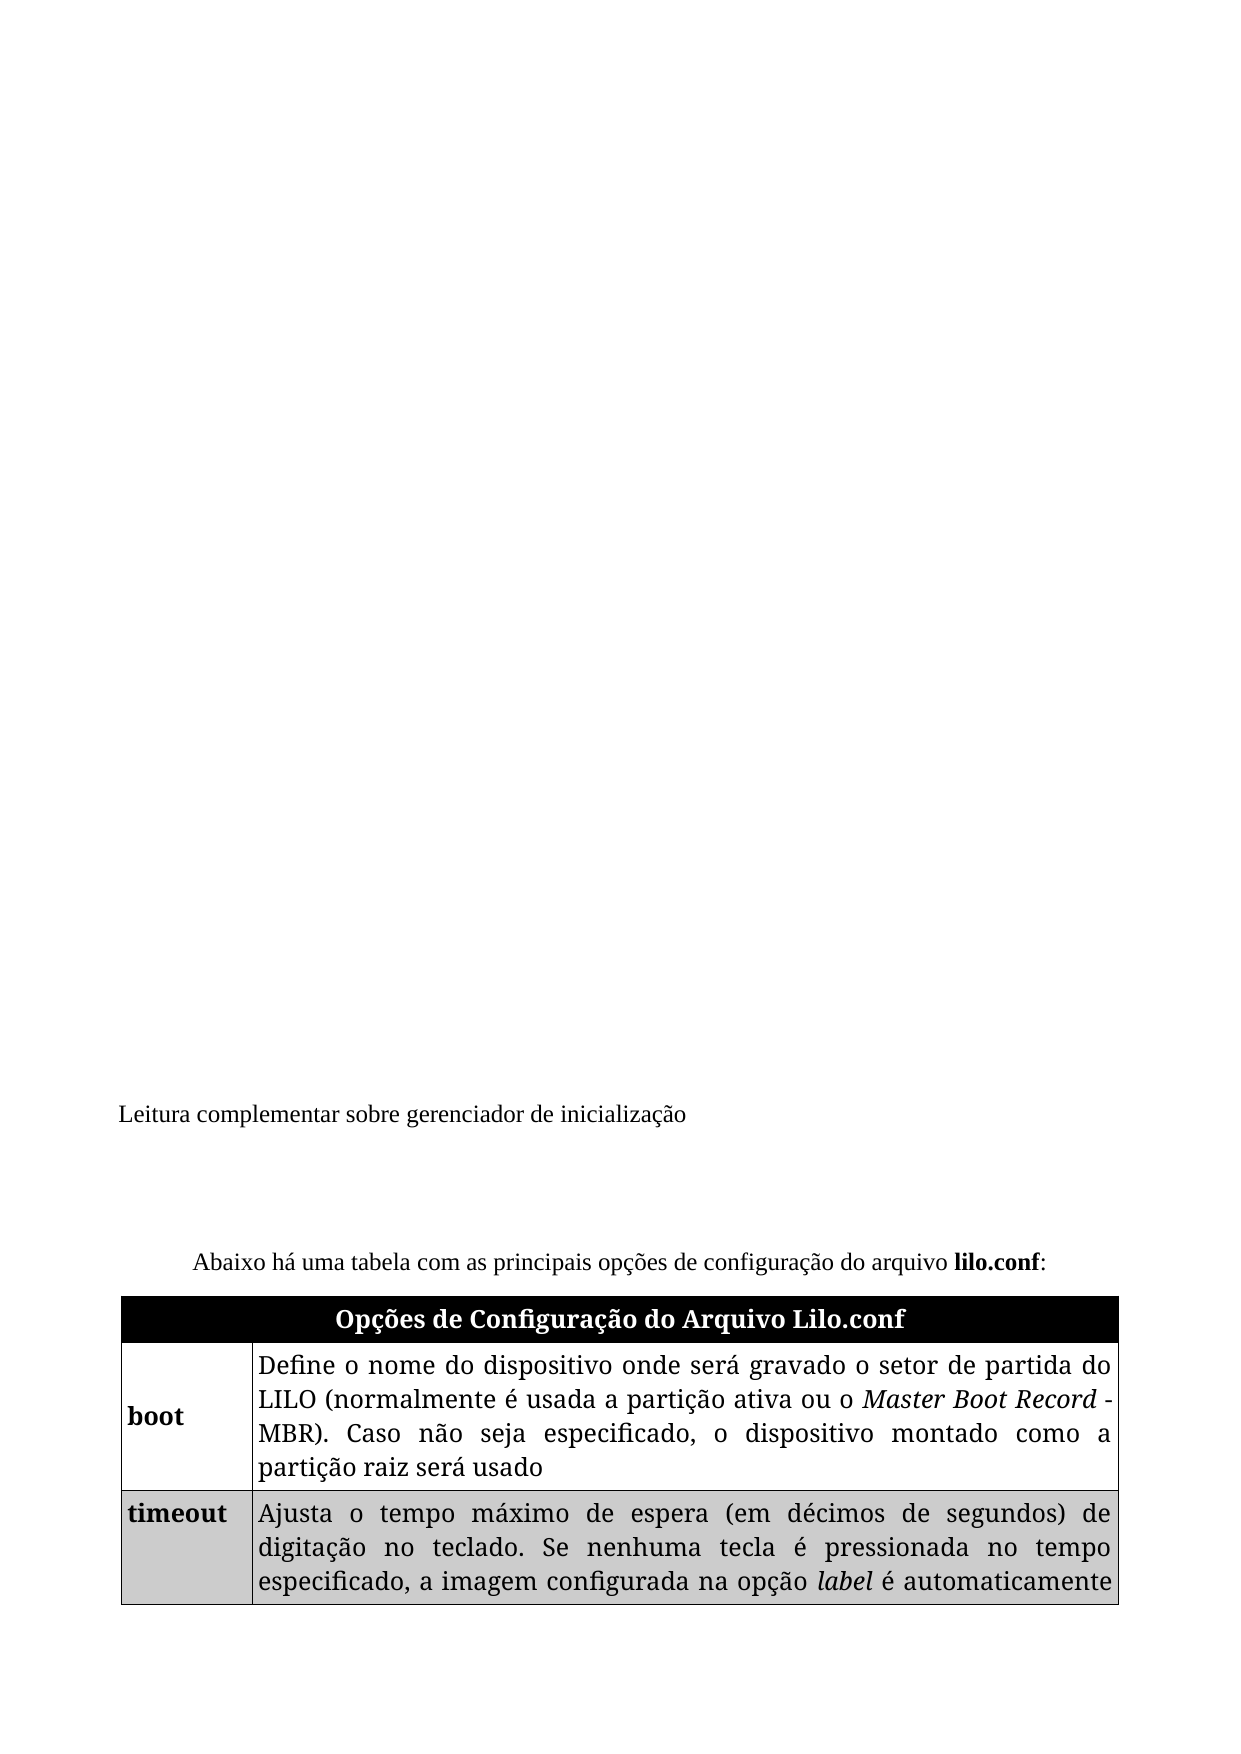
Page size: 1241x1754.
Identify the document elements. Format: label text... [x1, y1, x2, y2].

table_cell boot [122, 1343, 252, 1490]
table_cell Ajusta o tempo máximo de espera (em décimos de segundos) de digitação no teclado. Se nenhuma tecla é pressionada no tempo especificado, a imagem configurada na opção label é automaticamente [253, 1491, 1118, 1604]
table_cell Define o nome do dispositivo onde será gravado o setor de partida do LILO (normalmente é usada a partição ativa ou o Master Boot Record - MBR). Caso não seja especificado, o dispositivo montado como a partição raiz será usado [253, 1343, 1118, 1490]
text Leitura complementar sobre gerenciador de inicialização [118, 1099, 1122, 1128]
text Abaixo há uma tabela com as principais opções de configuração do arquivo lilo.conf: [118, 1247, 1122, 1275]
table_cell timeout [122, 1491, 252, 1604]
table_header Opções de Configuração do Arquivo Lilo.conf [122, 1297, 1118, 1342]
